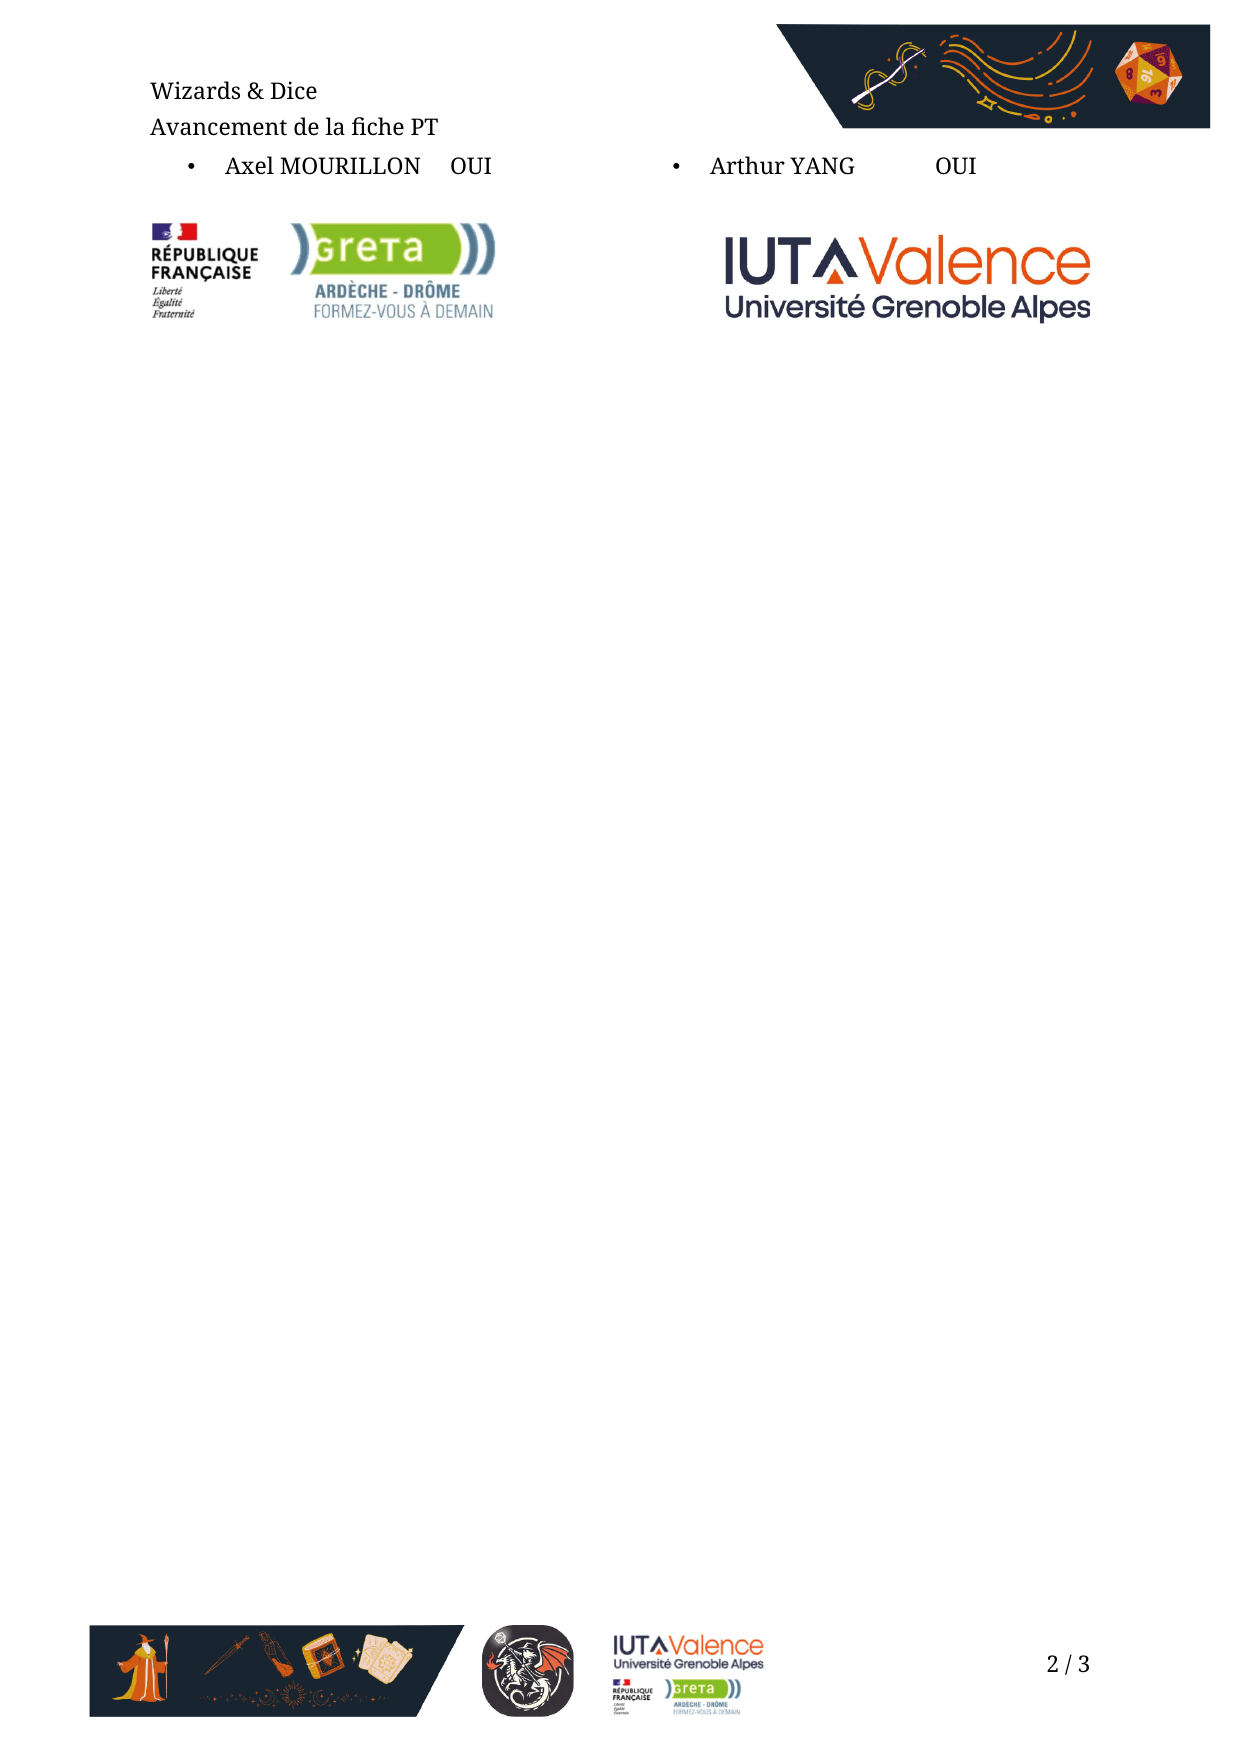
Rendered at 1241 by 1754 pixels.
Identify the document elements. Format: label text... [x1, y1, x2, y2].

list Arthur YANG OUI [672, 150, 1090, 181]
picture [771, 21, 1218, 131]
list Axel MOURILLON OUI [187, 150, 605, 181]
picture [150, 221, 498, 321]
picture [81, 1614, 788, 1726]
picture [721, 232, 1091, 324]
